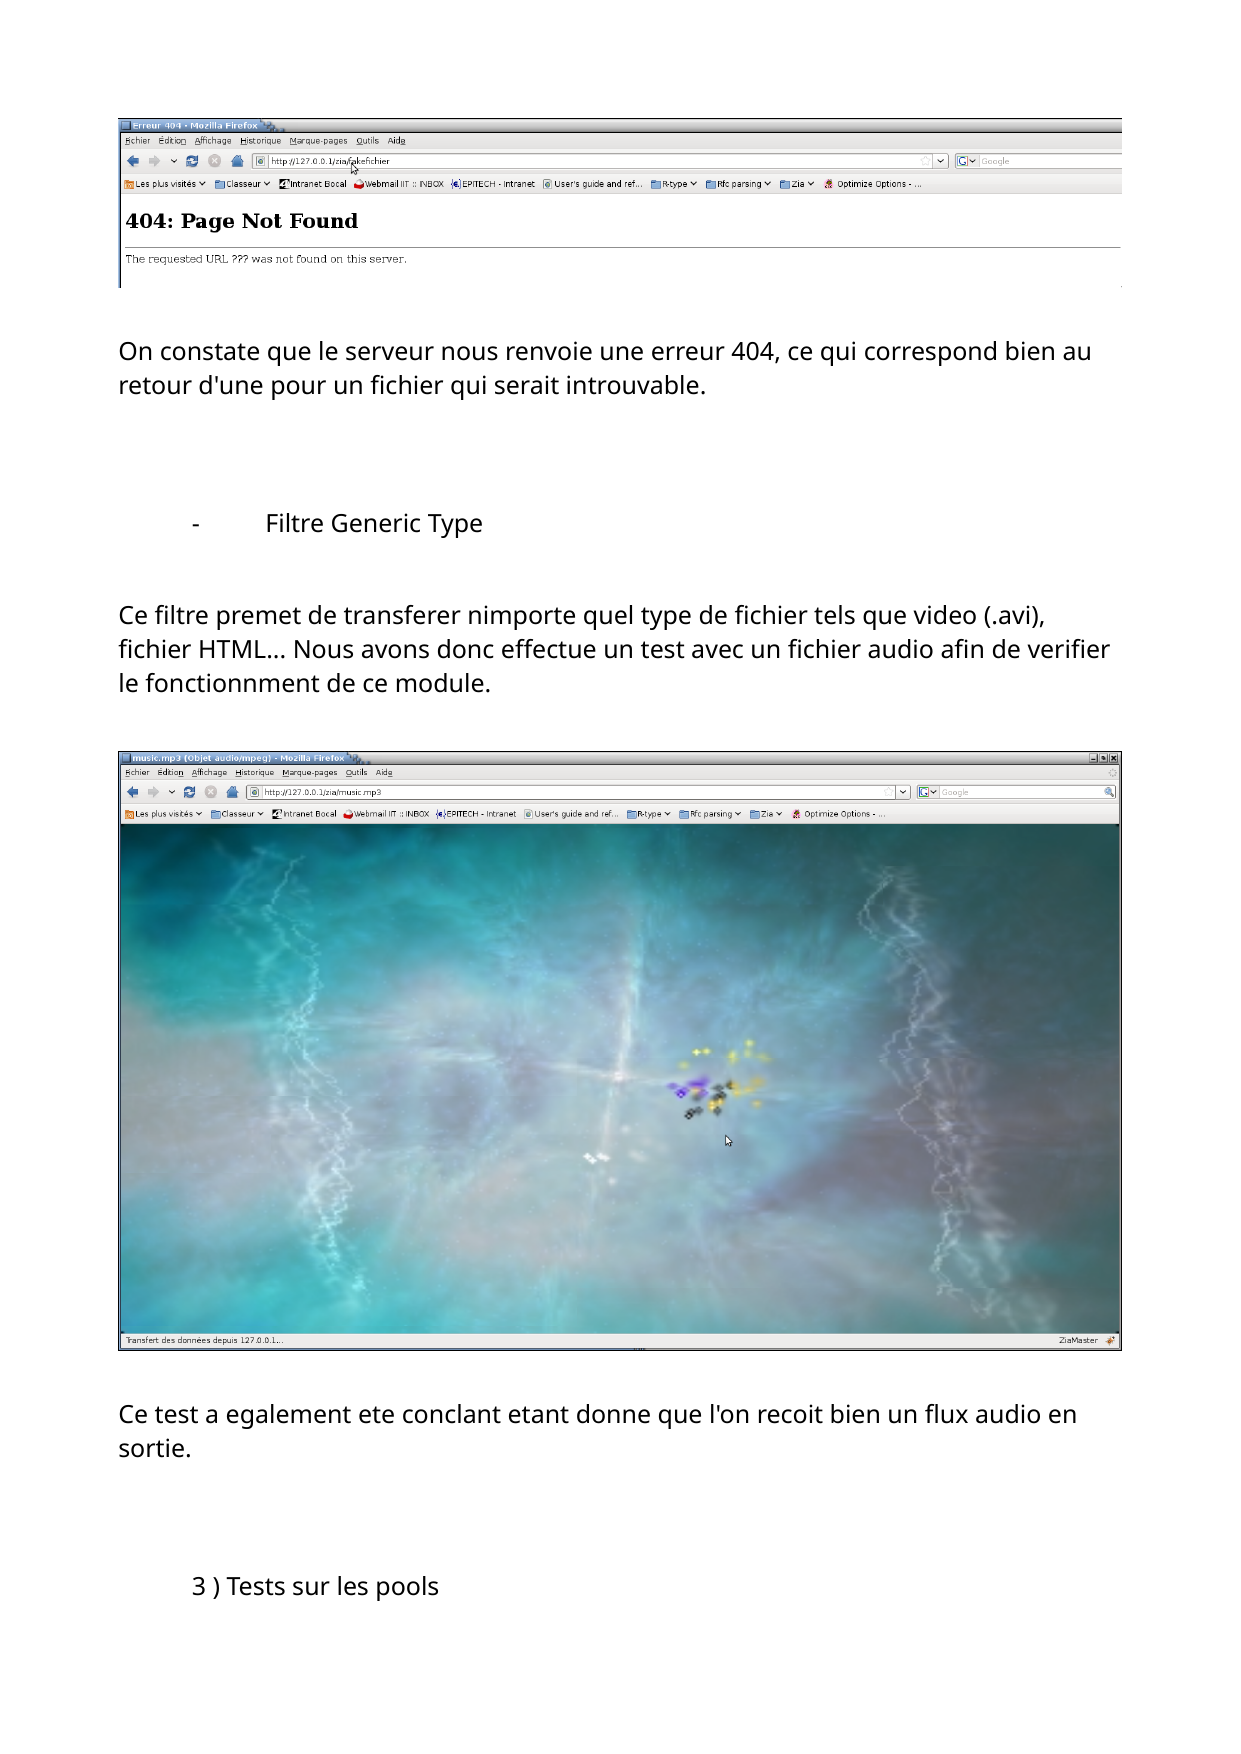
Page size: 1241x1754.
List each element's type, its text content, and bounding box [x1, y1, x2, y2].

picture [118, 751, 1122, 1351]
text On constate que le serveur nous renvoie une erreur 404, ce qui correspond bien au retour d'une pour un fichier qui serait introuvable. [118, 334, 1122, 402]
picture [118, 118, 1122, 288]
text Ce filtre premet de transferer nimporte quel type de fichier tels que video (.avi), fichier HTML... Nous avons donc effectue un test avec un fichier audio afin de verifier le fonctionnment de ce module. [118, 598, 1122, 700]
text 3 ) Tests sur les pools [118, 1568, 1122, 1602]
text - Filtre Generic Type [118, 506, 1122, 540]
text Ce test a egalement ete conclant etant donne que l'on recoit bien un flux audio en sortie. [118, 1396, 1122, 1464]
